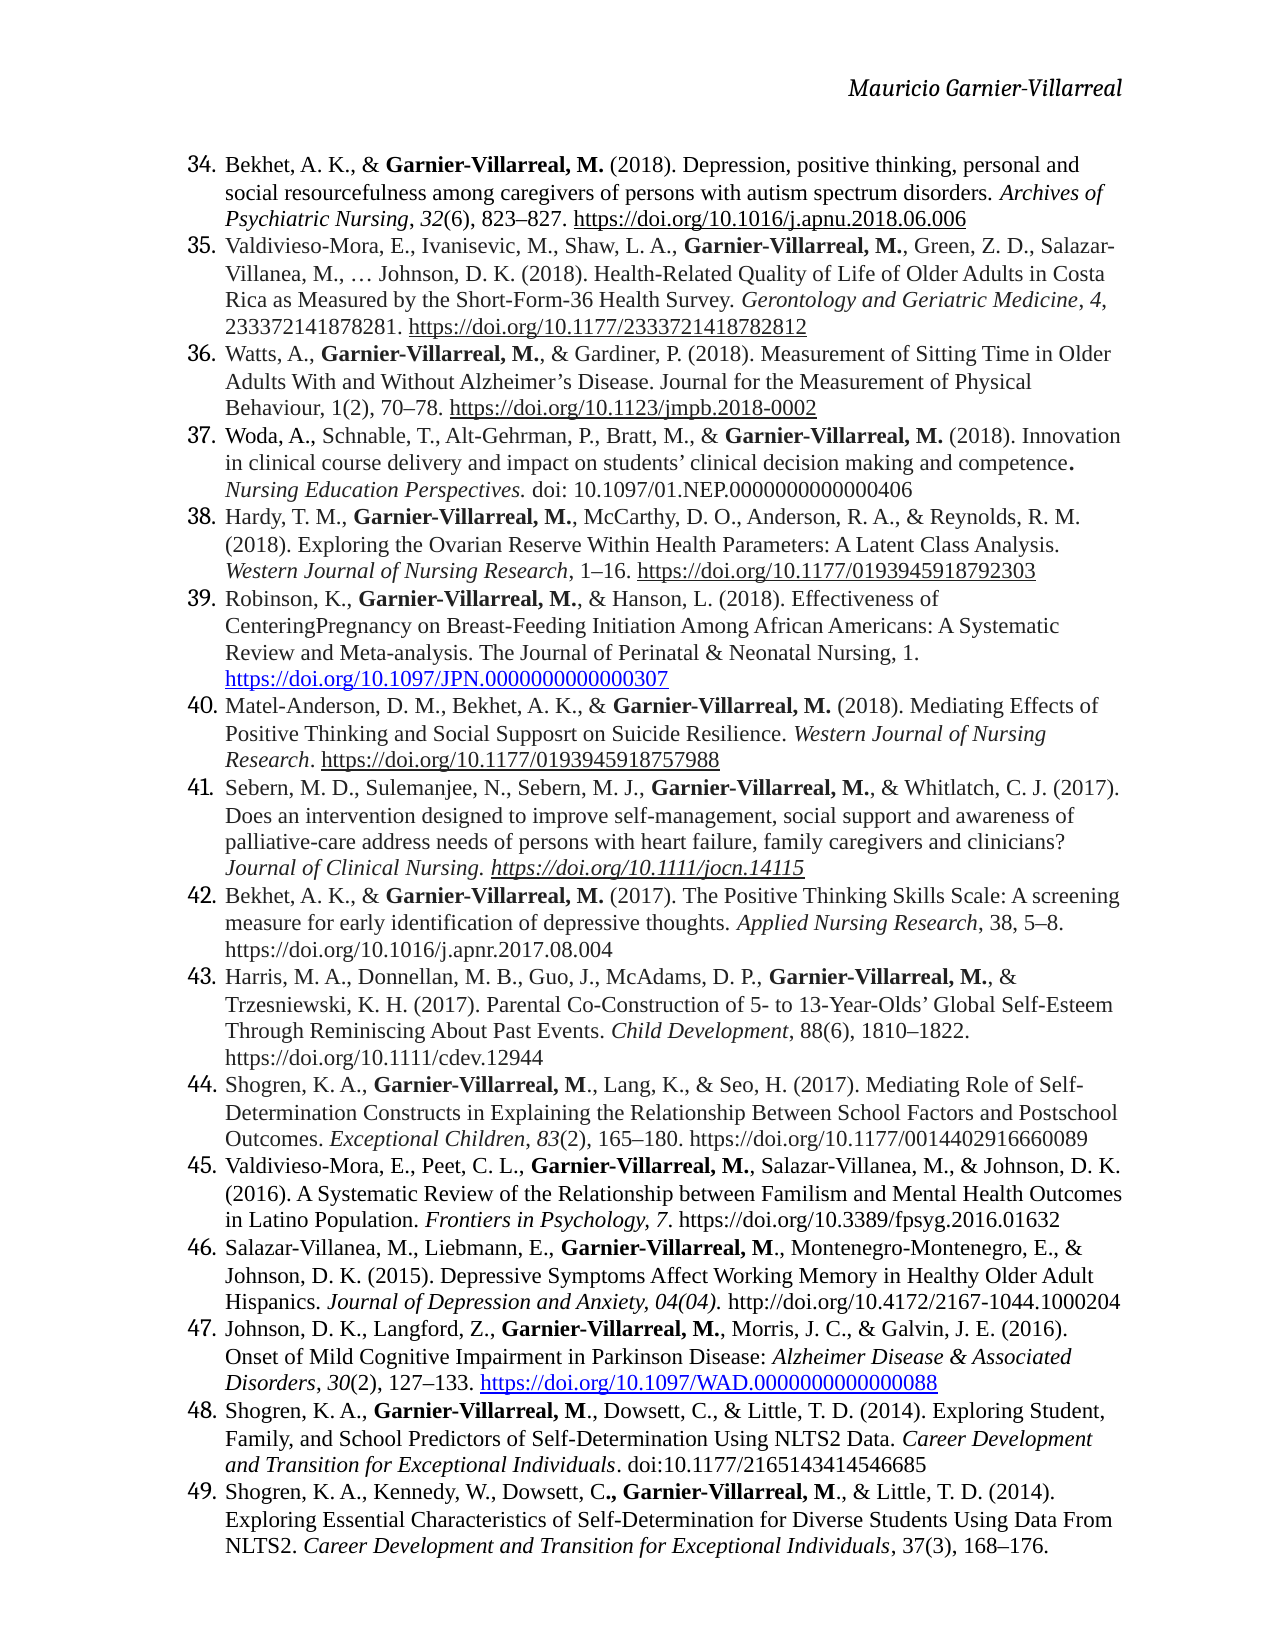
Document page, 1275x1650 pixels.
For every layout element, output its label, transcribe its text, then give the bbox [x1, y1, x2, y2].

list Johnson, D. K., Langford, Z., Garnier-Villarreal, M., Morris, J. C., & Galvin, J. E. (2016). Onset of Mild Cognitive Impairment in Parkinson Disease: Alzheimer Disease & Associated Disorders, 30(2), 127–133. https://doi.org/10.1097/WAD.0000000000000088 [187, 1314, 1125, 1396]
list Salazar-Villanea, M., Liebmann, E., Garnier-Villarreal, M., Montenegro-Montenegro, E., & Johnson, D. K. (2015). Depressive Symptoms Affect Working Memory in Healthy Older Adult Hispanics. Journal of Depression and Anxiety, 04(04). http://doi.org/10.4172/2167-1044.1000204 [187, 1233, 1125, 1314]
list Hardy, T. M., Garnier-Villarreal, M., McCarthy, D. O., Anderson, R. A., & Reynolds, R. M. (2018). Exploring the Ovarian Reserve Within Health Parameters: A Latent Class Analysis. Western Journal of Nursing Research, 1–16. https://doi.org/10.1177/0193945918792303 [187, 502, 1125, 584]
list Watts, A., Garnier-Villarreal, M., & Gardiner, P. (2018). Measurement of Sitting Time in Older Adults With and Without Alzheimer’s Disease. Journal for the Measurement of Physical Behaviour, 1(2), 70–78. https://doi.org/10.1123/jmpb.2018-0002 [187, 339, 1125, 421]
list Woda, A., Schnable, T., Alt-Gehrman, P., Bratt, M., & Garnier-Villarreal, M. (2018). Innovation in clinical course delivery and impact on students’ clinical decision making and competence. Nursing Education Perspectives. doi: 10.1097/01.NEP.0000000000000406 [187, 421, 1125, 502]
list Bekhet, A. K., & Garnier-Villarreal, M. (2018). Depression, positive thinking, personal and social resourcefulness among caregivers of persons with autism spectrum disorders. Archives of Psychiatric Nursing, 32(6), 823–827. https://doi.org/10.1016/j.apnu.2018.06.006 [187, 150, 1125, 231]
list Harris, M. A., Donnellan, M. B., Guo, J., McAdams, D. P., Garnier-Villarreal, M., & Trzesniewski, K. H. (2017). Parental Co-Construction of 5- to 13-Year-Olds’ Global Self-Esteem Through Reminiscing About Past Events. Child Development, 88(6), 1810–1822. https://doi.org/10.1111/cdev.12944 [187, 962, 1125, 1070]
list Valdivieso-Mora, E., Ivanisevic, M., Shaw, L. A., Garnier-Villarreal, M., Green, Z. D., Salazar-Villanea, M., … Johnson, D. K. (2018). Health-Related Quality of Life of Older Adults in Costa Rica as Measured by the Short-Form-36 Health Survey. Gerontology and Geriatric Medicine, 4, 233372141878281. https://doi.org/10.1177/2333721418782812 [187, 231, 1125, 339]
list Shogren, K. A., Kennedy, W., Dowsett, C., Garnier-Villarreal, M., & Little, T. D. (2014). Exploring Essential Characteristics of Self-Determination for Diverse Students Using Data From NLTS2. Career Development and Transition for Exceptional Individuals, 37(3), 168–176. [187, 1477, 1125, 1559]
list Shogren, K. A., Garnier-Villarreal, M., Dowsett, C., & Little, T. D. (2014). Exploring Student, Family, and School Predictors of Self-Determination Using NLTS2 Data. Career Development and Transition for Exceptional Individuals. doi:10.1177/2165143414546685 [187, 1396, 1125, 1477]
list Valdivieso-Mora, E., Peet, C. L., Garnier-Villarreal, M., Salazar-Villanea, M., & Johnson, D. K. (2016). A Systematic Review of the Relationship between Familism and Mental Health Outcomes in Latino Population. Frontiers in Psychology, 7. https://doi.org/10.3389/fpsyg.2016.01632 [187, 1151, 1125, 1233]
list Bekhet, A. K., & Garnier-Villarreal, M. (2017). The Positive Thinking Skills Scale: A screening measure for early identification of depressive thoughts. Applied Nursing Research, 38, 5–8. https://doi.org/10.1016/j.apnr.2017.08.004 [187, 881, 1125, 962]
list Sebern, M. D., Sulemanjee, N., Sebern, M. J., Garnier-Villarreal, M., & Whitlatch, C. J. (2017). Does an intervention designed to improve self-management, social support and awareness of palliative-care address needs of persons with heart failure, family caregivers and clinicians? Journal of Clinical Nursing. https://doi.org/10.1111/jocn.14115 [187, 773, 1125, 881]
list Robinson, K., Garnier-Villarreal, M., & Hanson, L. (2018). Effectiveness of CenteringPregnancy on Breast-Feeding Initiation Among African Americans: A Systematic Review and Meta-analysis. The Journal of Perinatal & Neonatal Nursing, 1. https://doi.org/10.1097/JPN.0000000000000307 [187, 584, 1125, 691]
list Matel-Anderson, D. M., Bekhet, A. K., & Garnier-Villarreal, M. (2018). Mediating Effects of Positive Thinking and Social Supposrt on Suicide Resilience. Western Journal of Nursing Research. https://doi.org/10.1177/0193945918757988 [187, 691, 1125, 773]
list Shogren, K. A., Garnier-Villarreal, M., Lang, K., & Seo, H. (2017). Mediating Role of Self-Determination Constructs in Explaining the Relationship Between School Factors and Postschool Outcomes. Exceptional Children, 83(2), 165–180. https://doi.org/10.1177/0014402916660089 [187, 1070, 1125, 1151]
